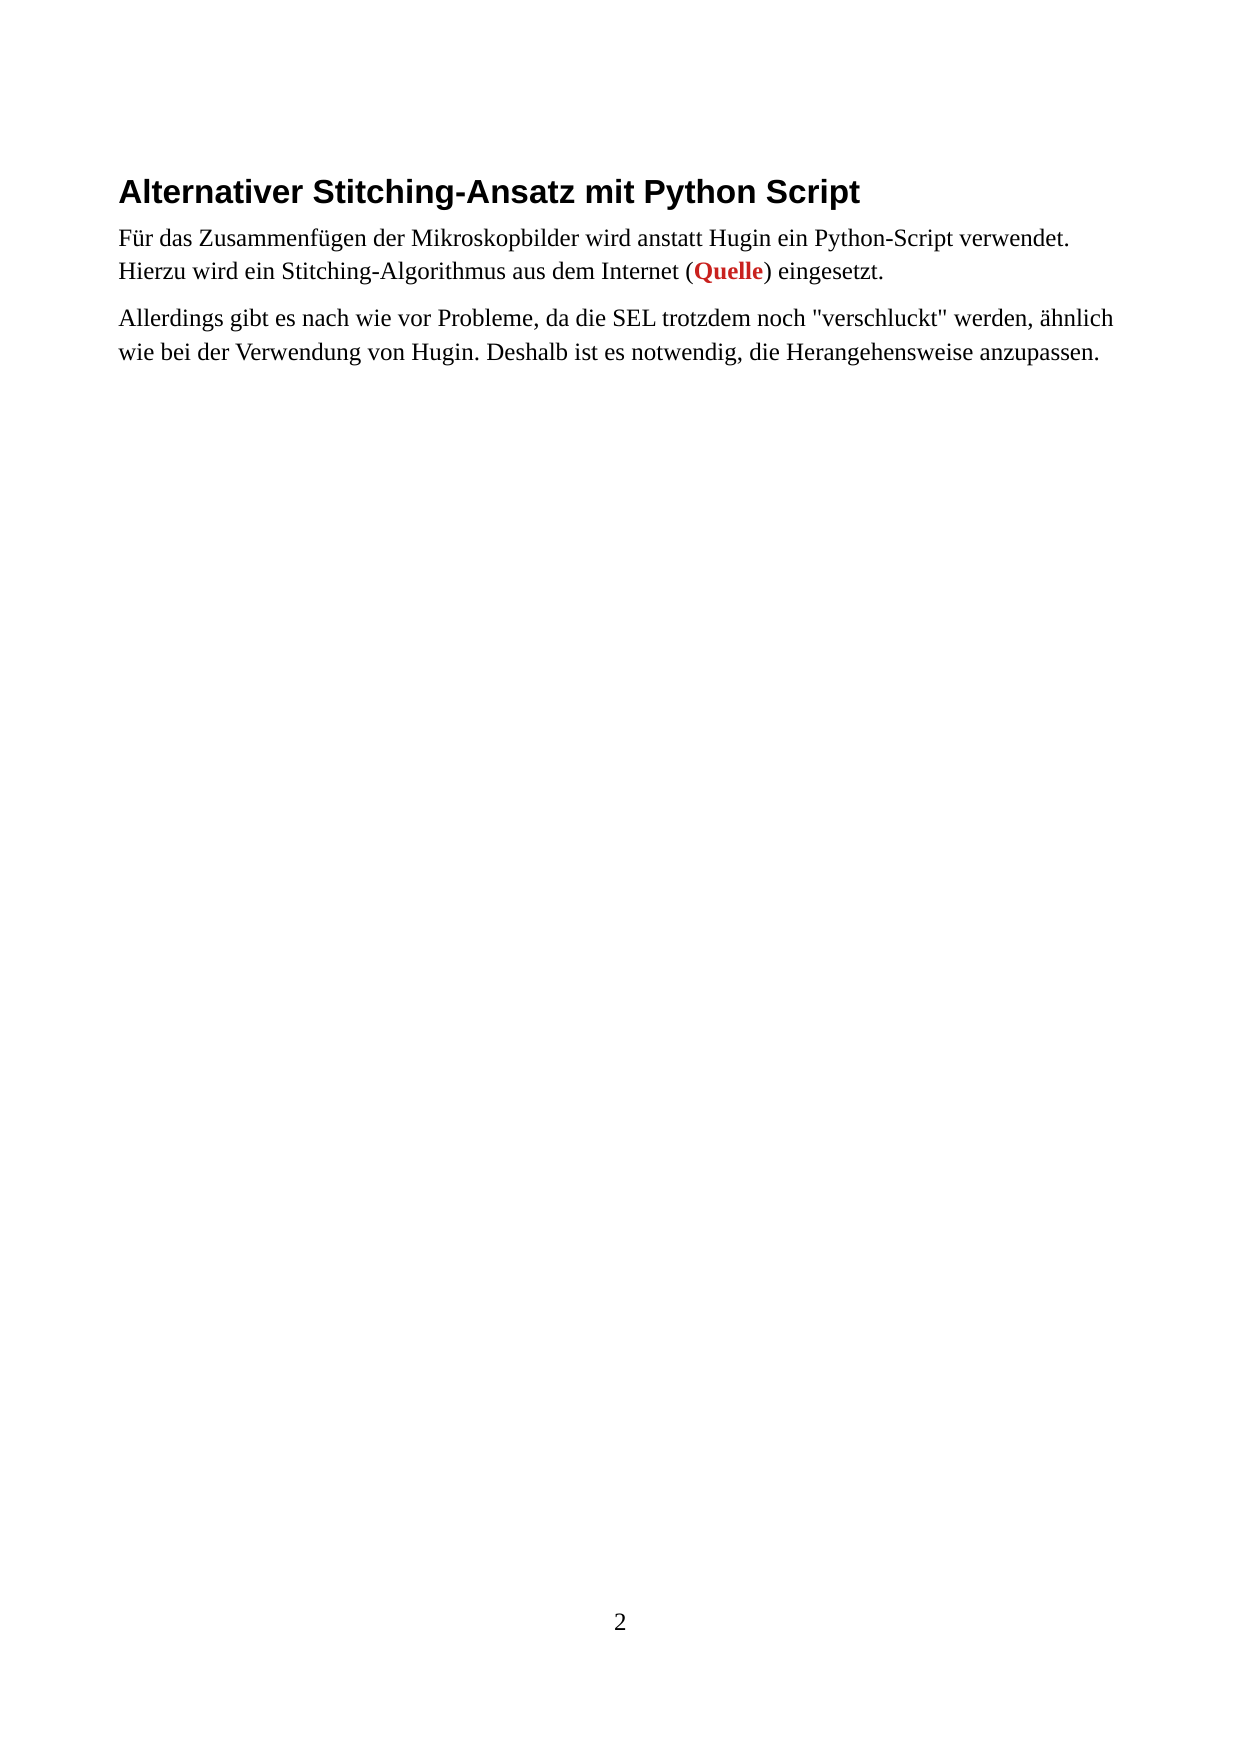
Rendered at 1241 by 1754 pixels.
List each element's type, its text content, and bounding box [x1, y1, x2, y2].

subtitle Alternativer Stitching-Ansatz mit Python Script [118, 172, 1122, 210]
text Für das Zusammenfügen der Mikroskopbilder wird anstatt Hugin ein Python-Script verwendet. Hierzu wird ein Stitching-Algorithmus aus dem Internet (Quelle) eingesetzt. [118, 223, 1122, 285]
text Allerdings gibt es nach wie vor Probleme, da die SEL trotzdem noch "verschluckt" werden, ähnlich wie bei der Verwendung von Hugin. Deshalb ist es notwendig, die Herangehensweise anzupassen. [118, 303, 1122, 365]
